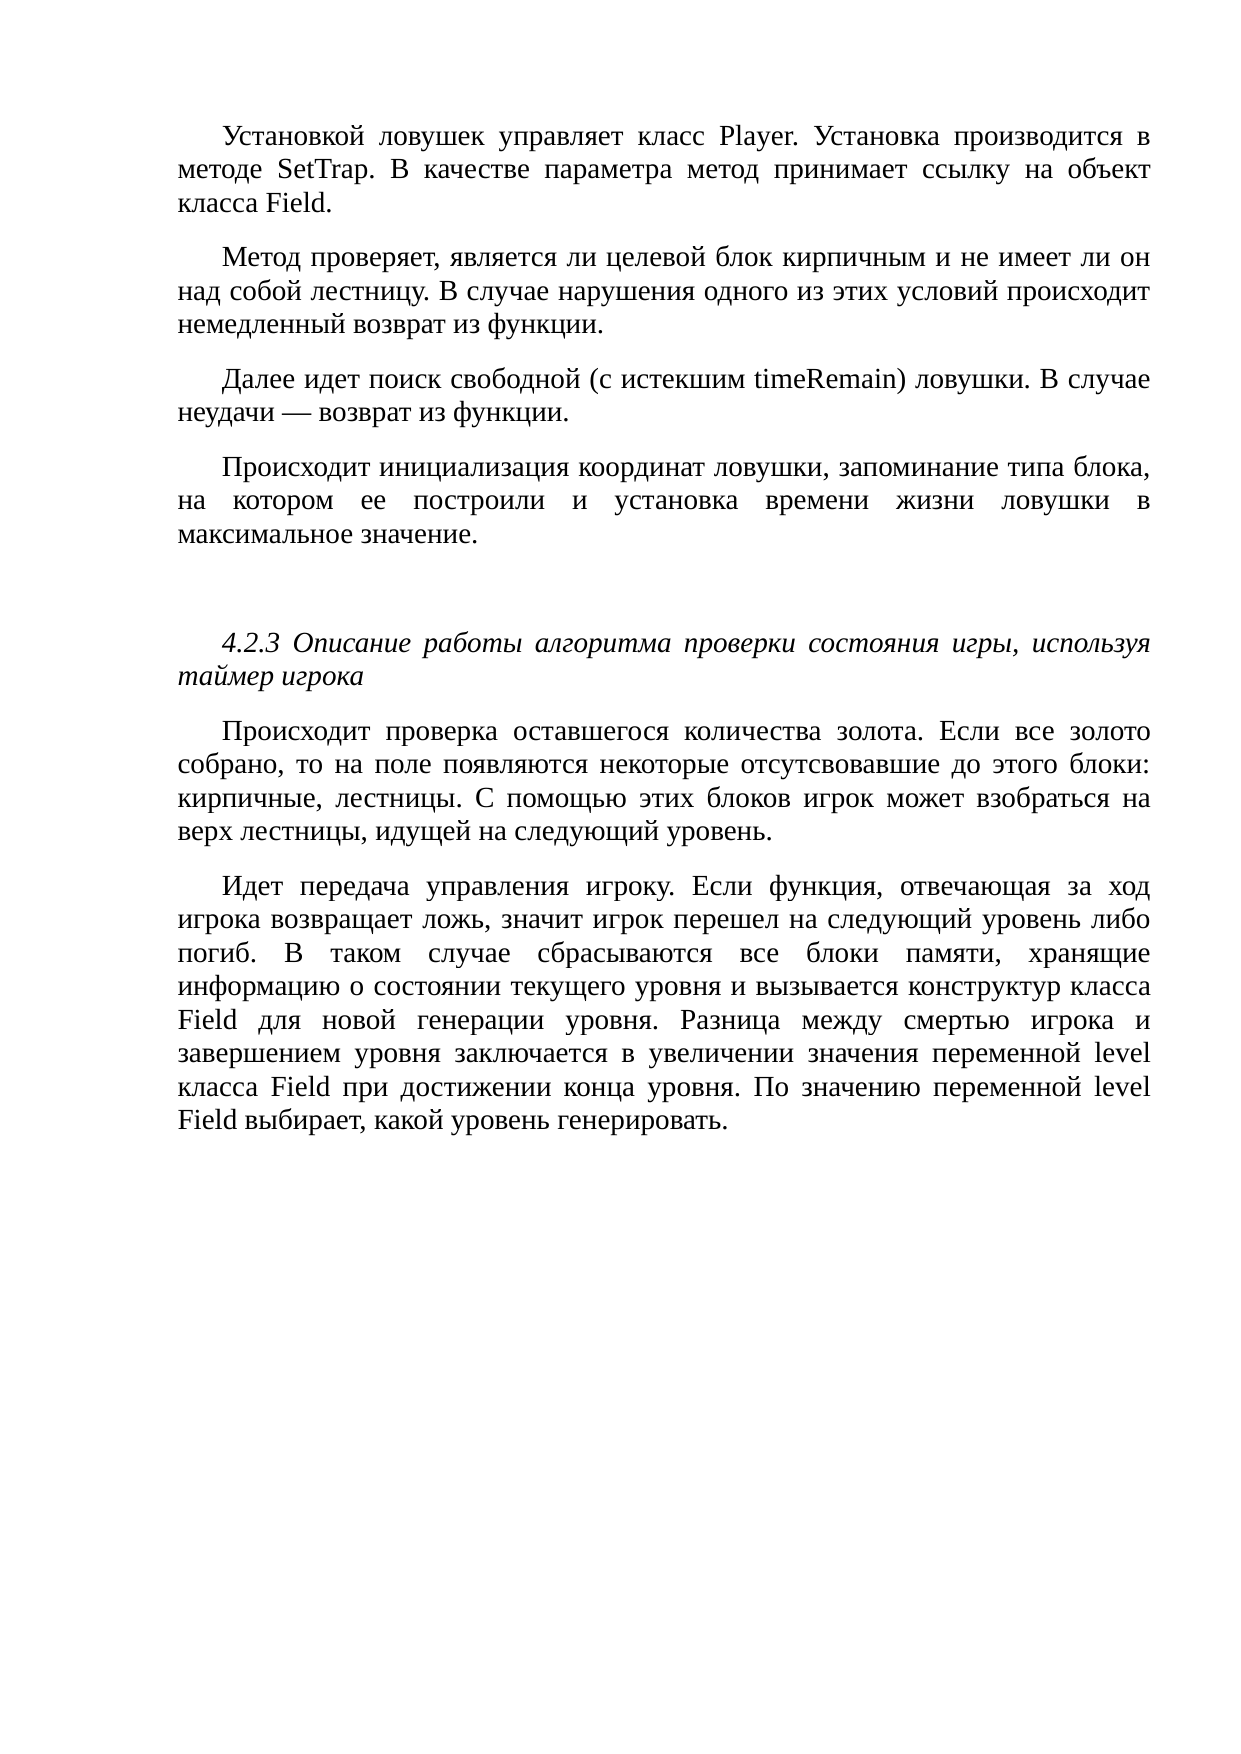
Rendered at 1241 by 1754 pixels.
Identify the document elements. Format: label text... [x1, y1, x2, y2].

text Установкой ловушек управляет класс Player. Установка производится в методе SetTrap. В качестве параметра метод принимает ссылку на объект класса Field. [177, 118, 1152, 219]
text Далее идет поиск свободной (с истекшим timeRemain) ловушки. В случае неудачи — возврат из функции. [177, 361, 1152, 428]
text 4.2.3 Описание работы алгоритма проверки состояния игры, используя таймер игрока [177, 625, 1152, 692]
text Метод проверяет, является ли целевой блок кирпичным и не имеет ли он над собой лестницу. В случае нарушения одного из этих условий происходит немедленный возврат из функции. [177, 239, 1152, 340]
text Происходит инициализация координат ловушки, запоминание типа блока, на котором ее построили и установка времени жизни ловушки в максимальное значение. [177, 449, 1152, 549]
text Идет передача управления игроку. Если функция, отвечающая за ход игрока возвращает ложь, значит игрок перешел на следующий уровень либо погиб. В таком случае сбрасываются все блоки памяти, хранящие информацию о состоянии текущего уровня и вызывается конструктур класса Field для новой генерации уровня. Разница между смертью игрока и завершением уровня заключается в увеличении значения переменной level класса Field при достижении конца уровня. По значению переменной level Field выбирает, какой уровень генерировать. [177, 868, 1152, 1136]
text Происходит проверка оставшегося количества золота. Если все золото собрано, то на поле появляются некоторые отсутсвовавшие до этого блоки: кирпичные, лестницы. С помощью этих блоков игрок может взобраться на верх лестницы, идущей на следующий уровень. [177, 713, 1152, 847]
